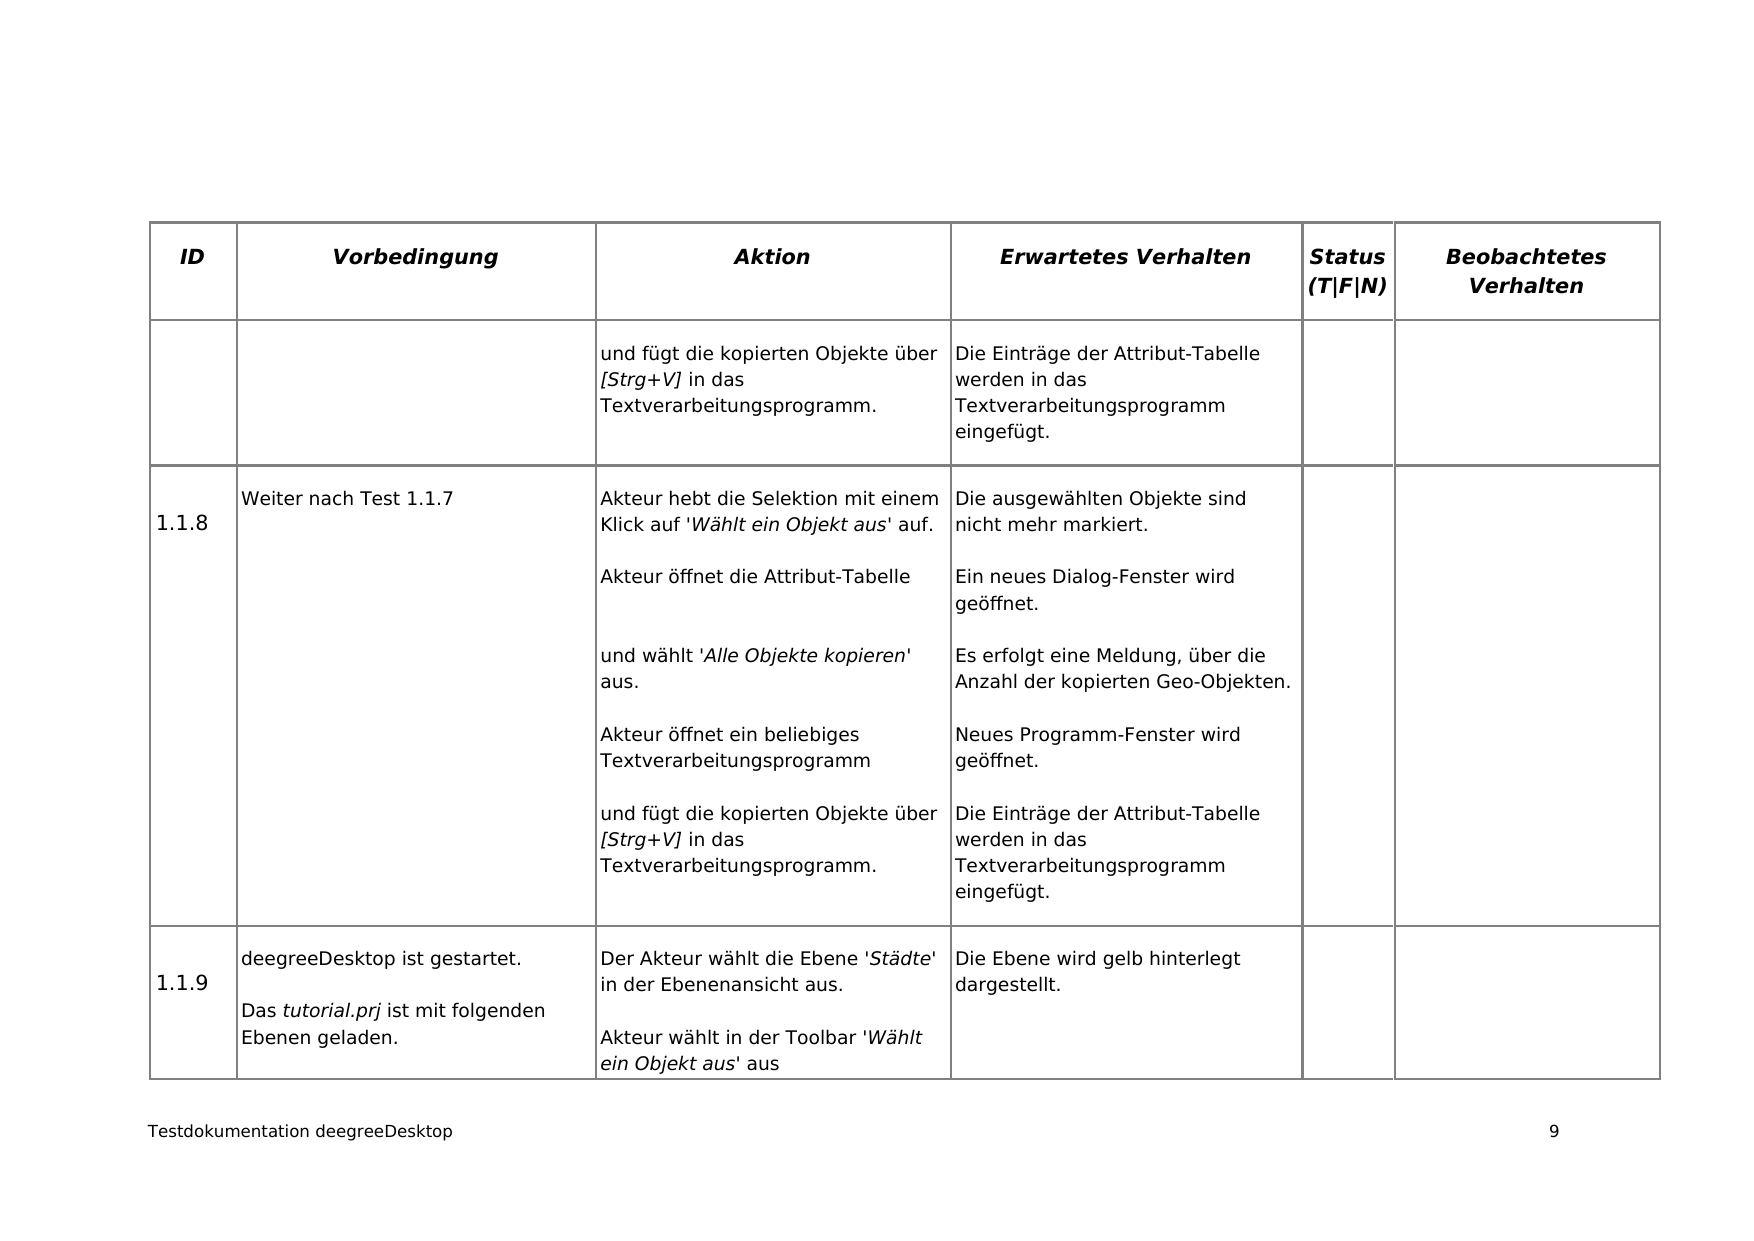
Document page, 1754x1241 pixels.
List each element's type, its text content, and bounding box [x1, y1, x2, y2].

table_header Beobachtetes Verhalten [1396, 224, 1659, 319]
table_header Vorbedingung [238, 224, 595, 319]
table_cell [1396, 467, 1659, 925]
table_cell [1396, 321, 1659, 464]
table_cell Die Ebene wird gelb hinterlegt dargestellt. [952, 927, 1301, 1078]
table_header ID [151, 224, 236, 319]
table_cell deegreeDesktop ist gestartet. Das tutorial.prj ist mit folgenden Ebenen geladen. [238, 927, 595, 1078]
table_cell [151, 321, 236, 464]
table_cell [1304, 467, 1393, 925]
table_cell Die Einträge der Attribut-Tabelle werden in das Textverarbeitungsprogramm eingefügt. [952, 321, 1301, 464]
table_cell und fügt die kopierten Objekte über [Strg+V] in das Textverarbeitungsprogramm. [597, 321, 950, 464]
table_header Status (T|F|N) [1304, 224, 1393, 319]
table_cell Die ausgewählten Objekte sind nicht mehr markiert. Ein neues Dialog-Fenster wird geöffnet. Es erfolgt eine Meldung, über die Anzahl der kopierten Geo-Objekten. Neues Programm-Fenster wird geöffnet. Die Einträge der Attribut-Tabelle werden in das Textverarbeitungsprogramm eingefügt. [952, 467, 1301, 925]
table_cell [238, 321, 595, 464]
table_cell [1304, 321, 1393, 464]
table_cell Weiter nach Test 1.1.7 [238, 467, 595, 925]
table_cell [1304, 927, 1393, 1078]
table_cell [1396, 927, 1659, 1078]
table_cell Akteur hebt die Selektion mit einem Klick auf 'Wählt ein Objekt aus' auf. Akteur öffnet die Attribut-Tabelle und wählt 'Alle Objekte kopieren' aus. Akteur öffnet ein beliebiges Textverarbeitungsprogramm und fügt die kopierten Objekte über [Strg+V] in das Textverarbeitungsprogramm. [597, 467, 950, 925]
table_cell [151, 467, 236, 925]
table_header Aktion [597, 224, 950, 319]
table_cell [151, 927, 236, 1078]
table_cell Der Akteur wählt die Ebene 'Städte' in der Ebenenansicht aus. Akteur wählt in der Toolbar 'Wählt ein Objekt aus' aus [597, 927, 950, 1078]
table_header Erwartetes Verhalten [952, 224, 1301, 319]
